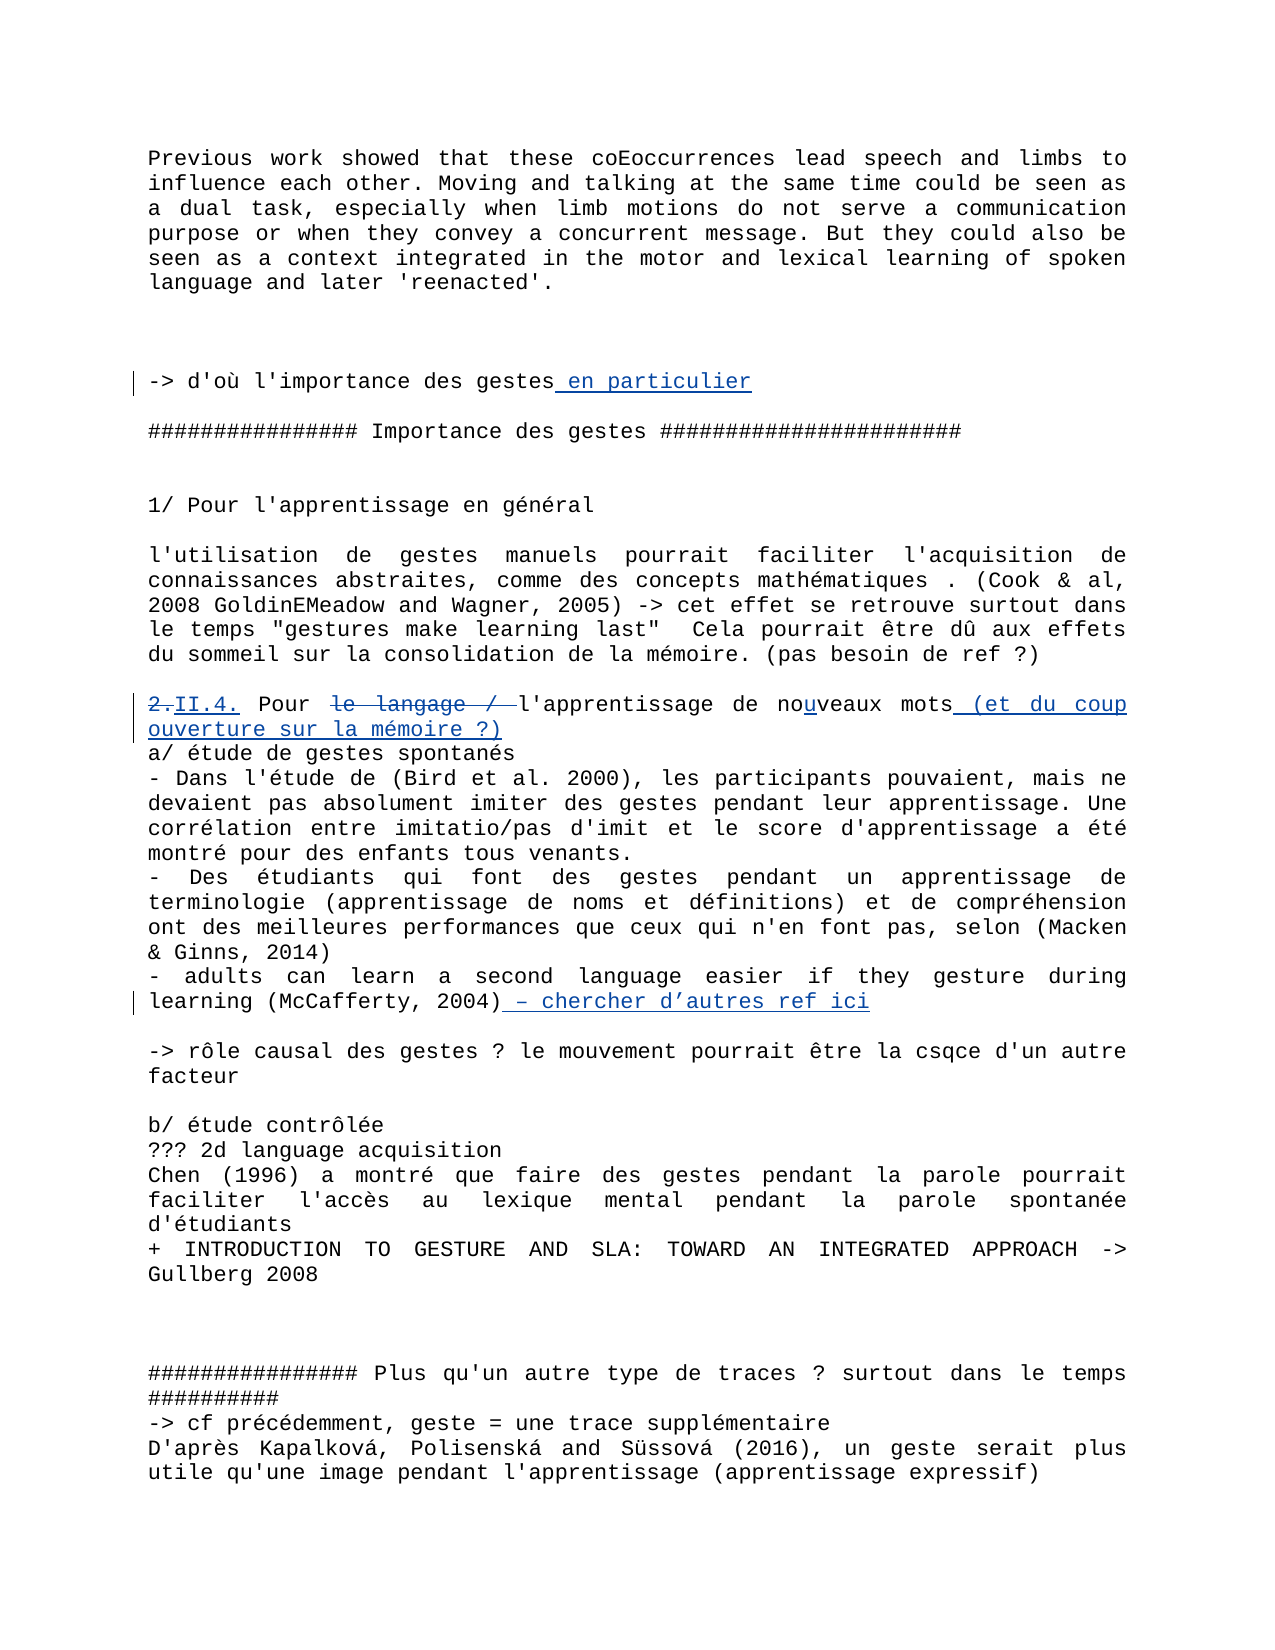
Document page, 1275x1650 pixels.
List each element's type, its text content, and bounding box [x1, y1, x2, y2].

text ################ Importance des gestes ####################### [148, 420, 1127, 445]
text Chen (1996) a montré que faire des gestes pendant la parole pourrait faciliter l'accès au lexique mental pendant la parole spontanée d'étudiants [148, 1164, 1127, 1238]
text - Des étudiants qui font des gestes pendant un apprentissage de terminologie (apprentissage de noms et définitions) et de compréhension ont des meilleures performances que ceux qui n'en font pas, selon (Macken & Ginns, 2014) [148, 867, 1127, 966]
text -> cf précédemment, geste = une trace supplémentaire [148, 1412, 1127, 1437]
text ################ Plus qu'un autre type de traces ? surtout dans le temps ########## [148, 1362, 1127, 1412]
text II.4. Pour l'apprentissage de nouveaux mots (et du coup ouverture sur la mémoire ?) [148, 693, 1127, 743]
text - Dans l'étude de (Bird et al. 2000), les participants pouvaient, mais ne devaient pas absolument imiter des gestes pendant leur apprentissage. Une corrélation entre imitatio/pas d'imit et le score d'apprentissage a été montré pour des enfants tous venants. [148, 767, 1127, 867]
text l'utilisation de gestes manuels pourrait faciliter l'acquisition de connaissances abstraites, comme des concepts mathématiques . (Cook & al, 2008 GoldinEMeadow and Wagner, 2005) -> cet effet se retrouve surtout dans le temps "gestures make learning last" Cela pourrait être dû aux effets du sommeil sur la consolidation de la mémoire. (pas besoin de ref ?) [148, 544, 1127, 668]
text ??? 2d language acquisition [148, 1139, 1127, 1164]
text Previous work showed that these coEoccurrences lead speech and limbs to influence each other. Moving and talking at the same time could be seen as a dual task, especially when limb motions do not serve a communication purpose or when they convey a concurrent message. But they could also be seen as a context integrated in the motor and lexical learning of spoken language and later 'reenacted'. [148, 148, 1127, 296]
text a/ étude de gestes spontanés [148, 743, 1127, 767]
text - adults can learn a second language easier if they gesture during learning (McCafferty, 2004) – chercher d’autres ref ici [148, 966, 1127, 1015]
text D'après Kapalková, Polisenská and Süssová (2016), un geste serait plus utile qu'une image pendant l'apprentissage (apprentissage expressif) [148, 1437, 1127, 1486]
text -> rôle causal des gestes ? le mouvement pourrait être la csqce d'un autre facteur [148, 1040, 1127, 1090]
text 1/ Pour l'apprentissage en général [148, 495, 1127, 519]
text b/ étude contrôlée [148, 1114, 1127, 1139]
text + INTRODUCTION TO GESTURE AND SLA: TOWARD AN INTEGRATED APPROACH -> Gullberg 2008 [148, 1238, 1127, 1288]
text -> d'où l'importance des gestes en particulier [148, 371, 1127, 396]
